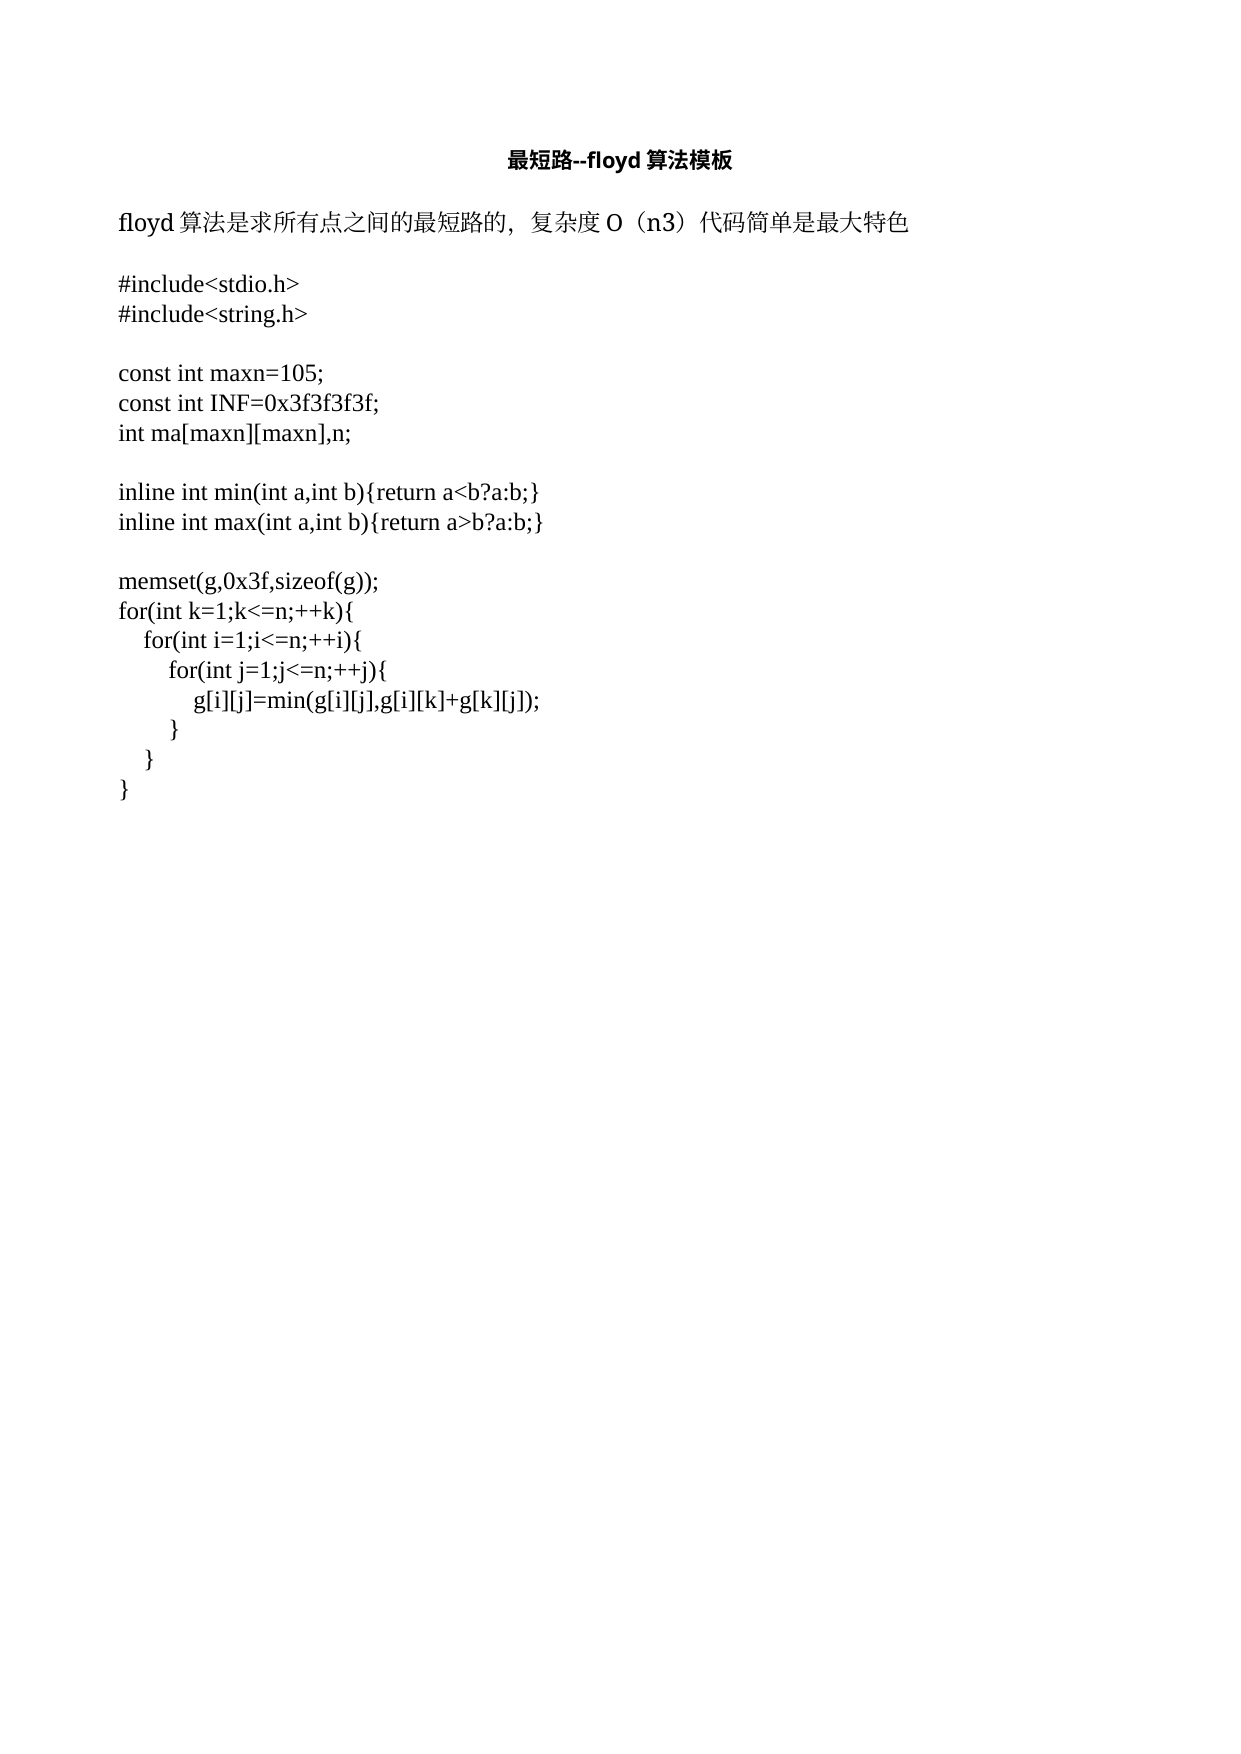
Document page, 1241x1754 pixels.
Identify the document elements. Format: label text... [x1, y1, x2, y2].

text int ma[maxn][maxn],n; [118, 417, 1122, 446]
text for(int k=1;k<=n;++k){ [118, 595, 1122, 624]
text for(int i=1;i<=n;++i){ [118, 624, 1122, 654]
text memset(g,0x3f,sizeof(g)); [118, 565, 1122, 595]
text floyd算法是求所有点之间的最短路的，复杂度O（n3）代码简单是最大特色 [118, 204, 1122, 239]
text #include<string.h> [118, 298, 1122, 328]
text } [118, 743, 1122, 773]
text const int INF=0x3f3f3f3f; [118, 387, 1122, 417]
text } [118, 714, 1122, 743]
text const int maxn=105; [118, 357, 1122, 387]
text #include<stdio.h> [118, 268, 1122, 298]
text } [118, 773, 1122, 803]
text inline int min(int a,int b){return a<b?a:b;} [118, 476, 1122, 506]
text for(int j=1;j<=n;++j){ [118, 654, 1122, 684]
text inline int max(int a,int b){return a>b?a:b;} [118, 506, 1122, 536]
text g[i][j]=min(g[i][j],g[i][k]+g[k][j]); [118, 684, 1122, 714]
